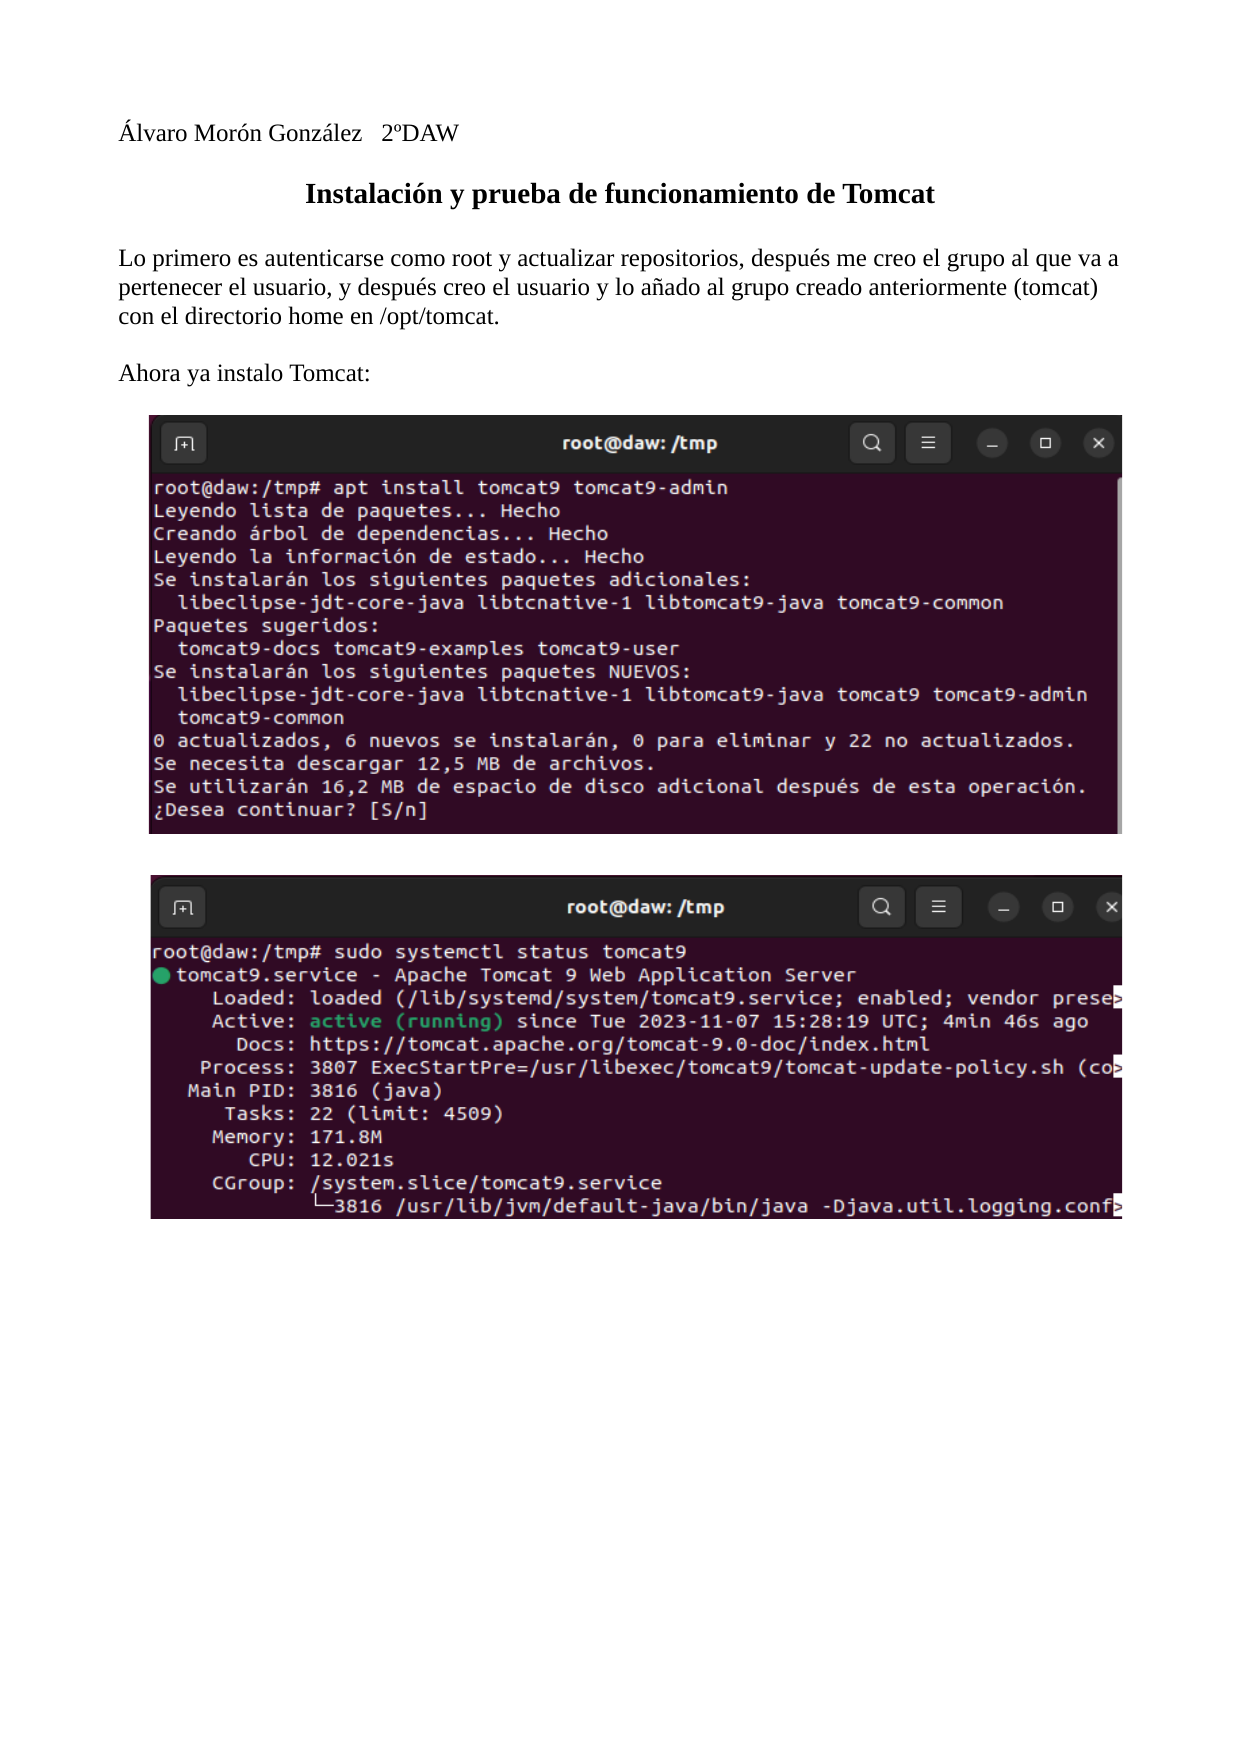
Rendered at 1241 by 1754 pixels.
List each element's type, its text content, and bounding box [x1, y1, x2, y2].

picture [148, 415, 1123, 834]
text Ahora ya instalo Tomcat: [118, 358, 1122, 387]
picture [150, 875, 1123, 1219]
text Lo primero es autenticarse como root y actualizar repositorios, después me creo el grupo al que va a pertenecer el usuario, y después creo el usuario y lo añado al grupo creado anteriormente (tomcat) con el directorio home en /opt/tomcat. [118, 243, 1122, 330]
text Instalación y prueba de funcionamiento de Tomcat [118, 176, 1122, 210]
